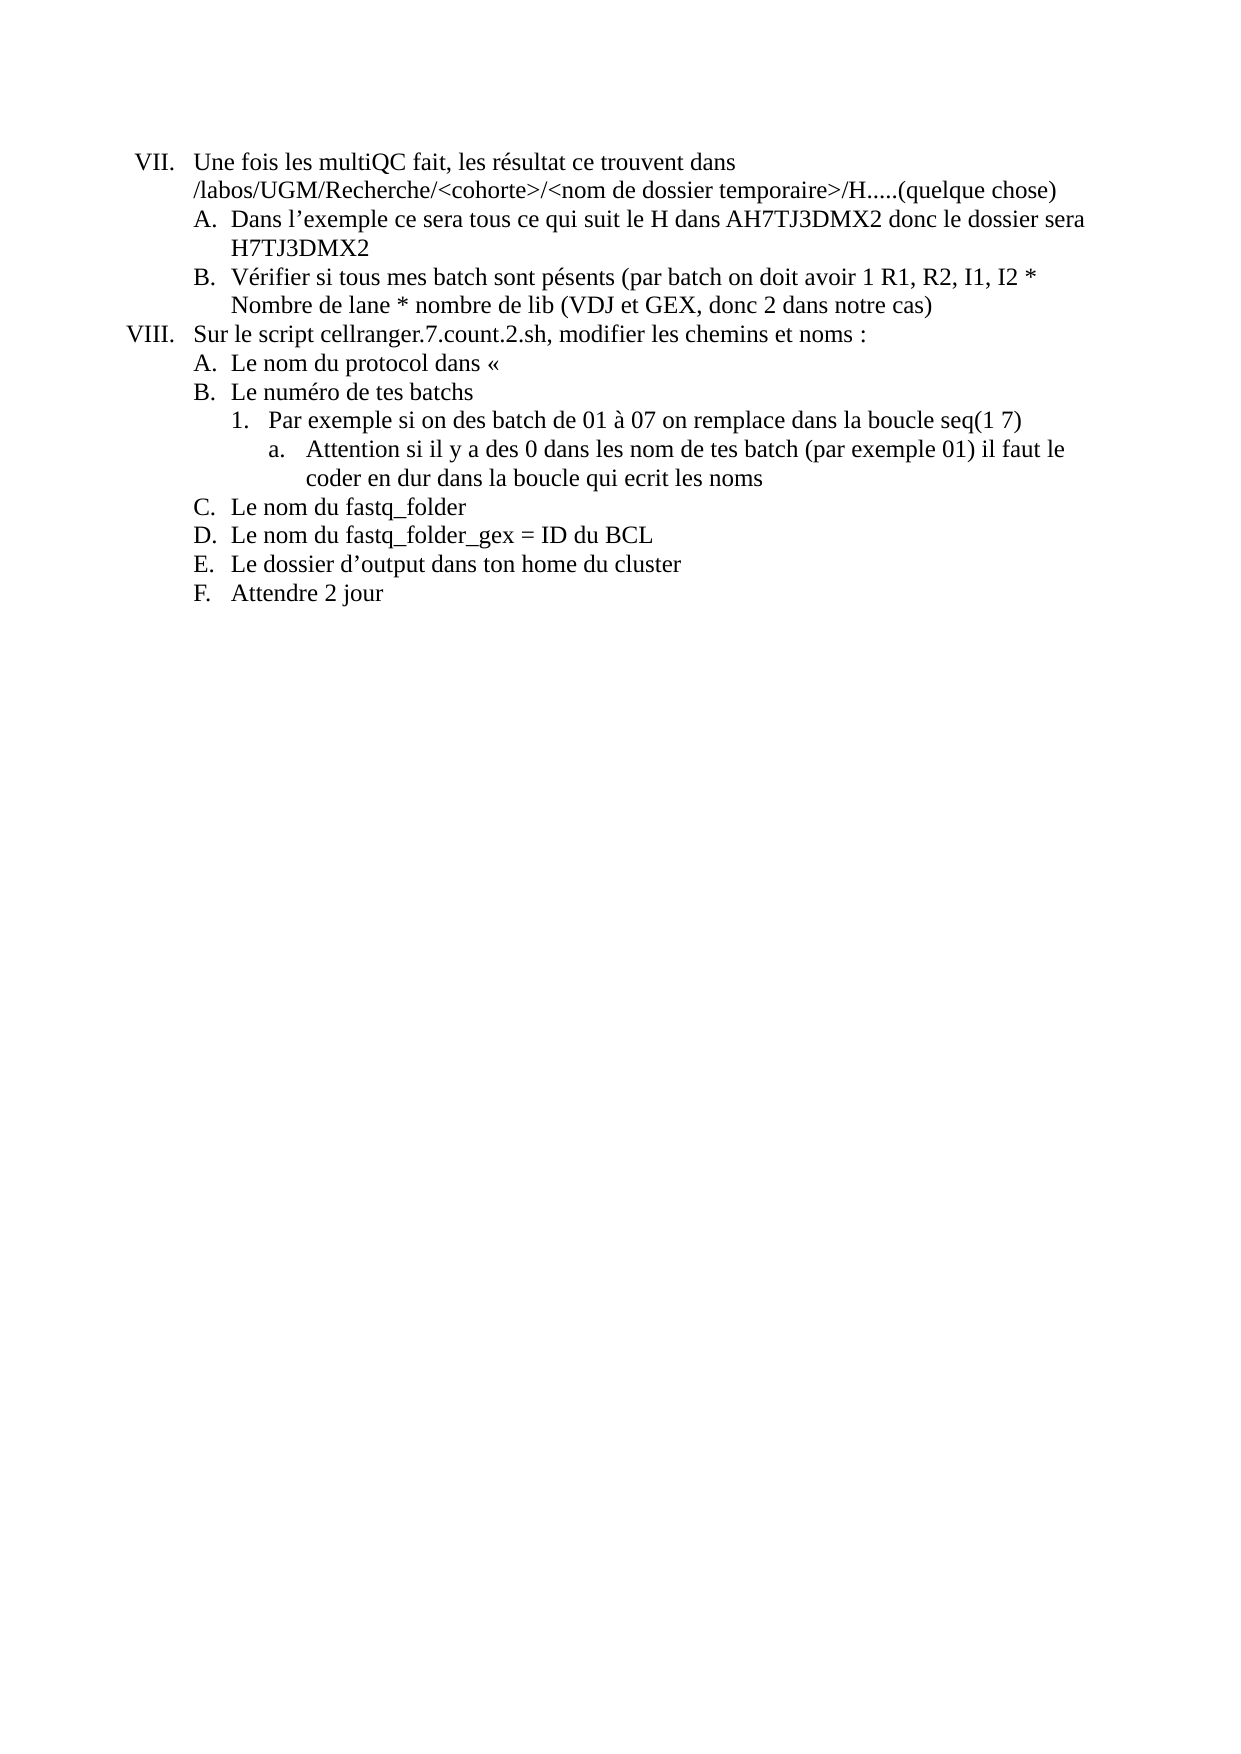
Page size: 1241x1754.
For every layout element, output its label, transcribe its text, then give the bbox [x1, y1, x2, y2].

list Attention si il y a des 0 dans les nom de tes batch (par exemple 01) il faut le coder en dur dans la boucle qui ecrit les noms [268, 434, 1122, 492]
list Vérifier si tous mes batch sont pésents (par batch on doit avoir 1 R1, R2, I1, I2 * Nombre de lane * nombre de lib (VDJ et GEX, donc 2 dans notre cas) [193, 262, 1122, 319]
list Le nom du protocol dans « [193, 348, 1122, 377]
list Le numéro de tes batchs [193, 377, 1122, 406]
list Le nom du fastq_folder [193, 492, 1122, 521]
list Le dossier d’output dans ton home du cluster [193, 549, 1122, 578]
list Une fois les multiQC fait, les résultat ce trouvent dans /labos/UGM/Recherche/<cohorte>/<nom de dossier temporaire>/H.....(quelque chose) [175, 147, 1122, 204]
list Sur le script cellranger.7.count.2.sh, modifier les chemins et noms : [175, 319, 1122, 348]
list Dans l’exemple ce sera tous ce qui suit le H dans AH7TJ3DMX2 donc le dossier sera H7TJ3DMX2 [193, 204, 1122, 262]
list Le nom du fastq_folder_gex = ID du BCL [193, 521, 1122, 549]
list Attendre 2 jour [193, 578, 1122, 607]
list Par exemple si on des batch de 01 à 07 on remplace dans la boucle seq(1 7) [231, 406, 1122, 434]
